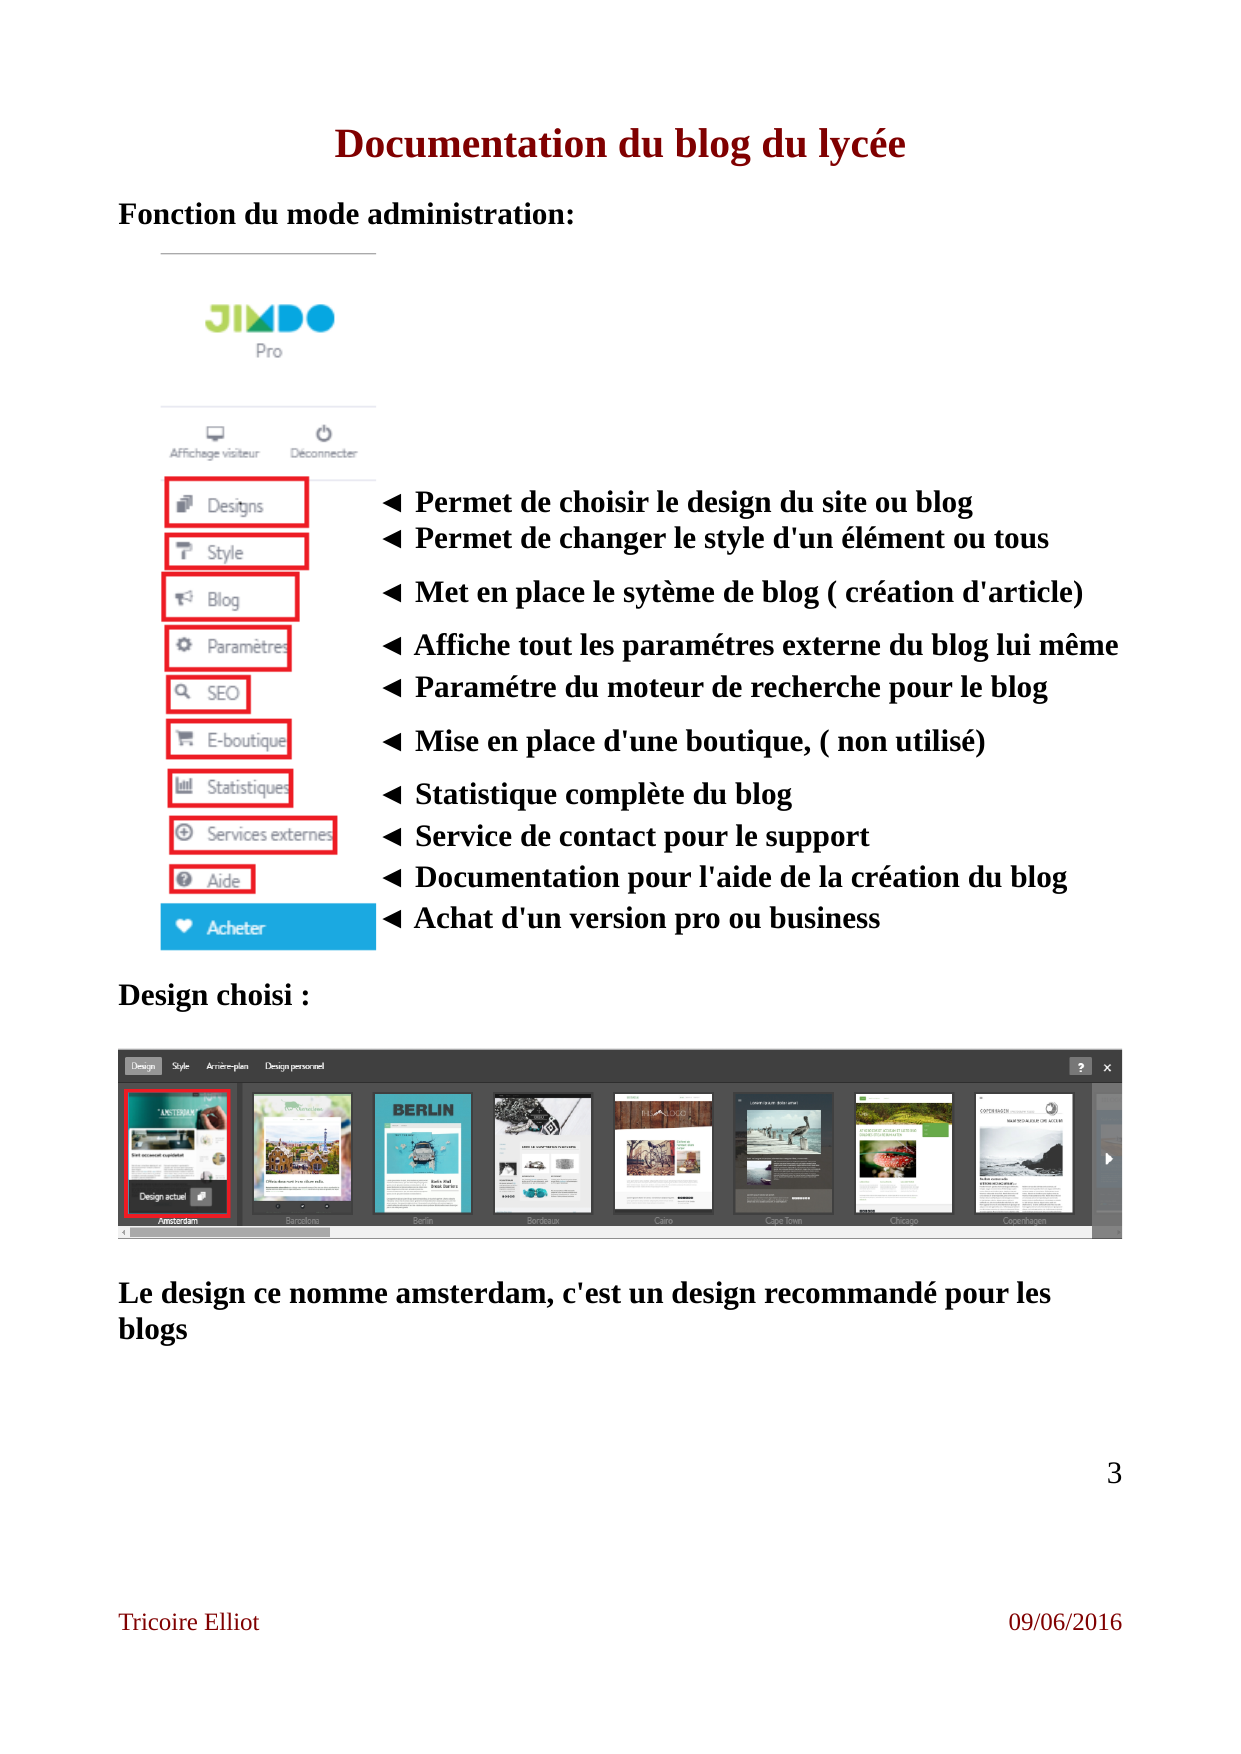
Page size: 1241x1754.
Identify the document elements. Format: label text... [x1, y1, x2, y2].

text [118, 668, 160, 704]
picture [160, 253, 377, 952]
text [118, 776, 160, 812]
text ◄ Affiche tout les paramétres externe du blog lui même [377, 627, 1122, 663]
text ◄ Paramétre du moteur de recherche pour le blog [377, 668, 1122, 704]
picture [118, 1048, 1123, 1239]
text Fonction du mode administration: [118, 196, 1122, 231]
text [118, 899, 160, 935]
text ◄ Permet de changer le style d'un élément ou tous [377, 519, 1122, 555]
text ◄ Statistique complète du blog [377, 776, 1122, 812]
text ◄ Mise en place d'une boutique, ( non utilisé) [377, 722, 1122, 758]
text Design choisi : [118, 977, 1122, 1012]
text ◄ Service de contact pour le support [377, 817, 1122, 853]
text Le design ce nomme amsterdam, c'est un design recommandé pour les blogs [118, 1275, 1122, 1347]
text [118, 722, 160, 758]
text ◄ Achat d'un version pro ou business [377, 899, 1122, 935]
text [118, 627, 160, 663]
text [118, 858, 160, 894]
text ◄ Permet de choisir le design du site ou blog [377, 483, 1122, 519]
text [118, 519, 160, 555]
text ◄ Met en place le sytème de blog ( création d'article) [377, 573, 1122, 609]
text [118, 817, 160, 853]
text [118, 483, 160, 519]
text [118, 573, 160, 609]
text ◄ Documentation pour l'aide de la création du blog [377, 858, 1122, 894]
text 3 [118, 1454, 1122, 1490]
